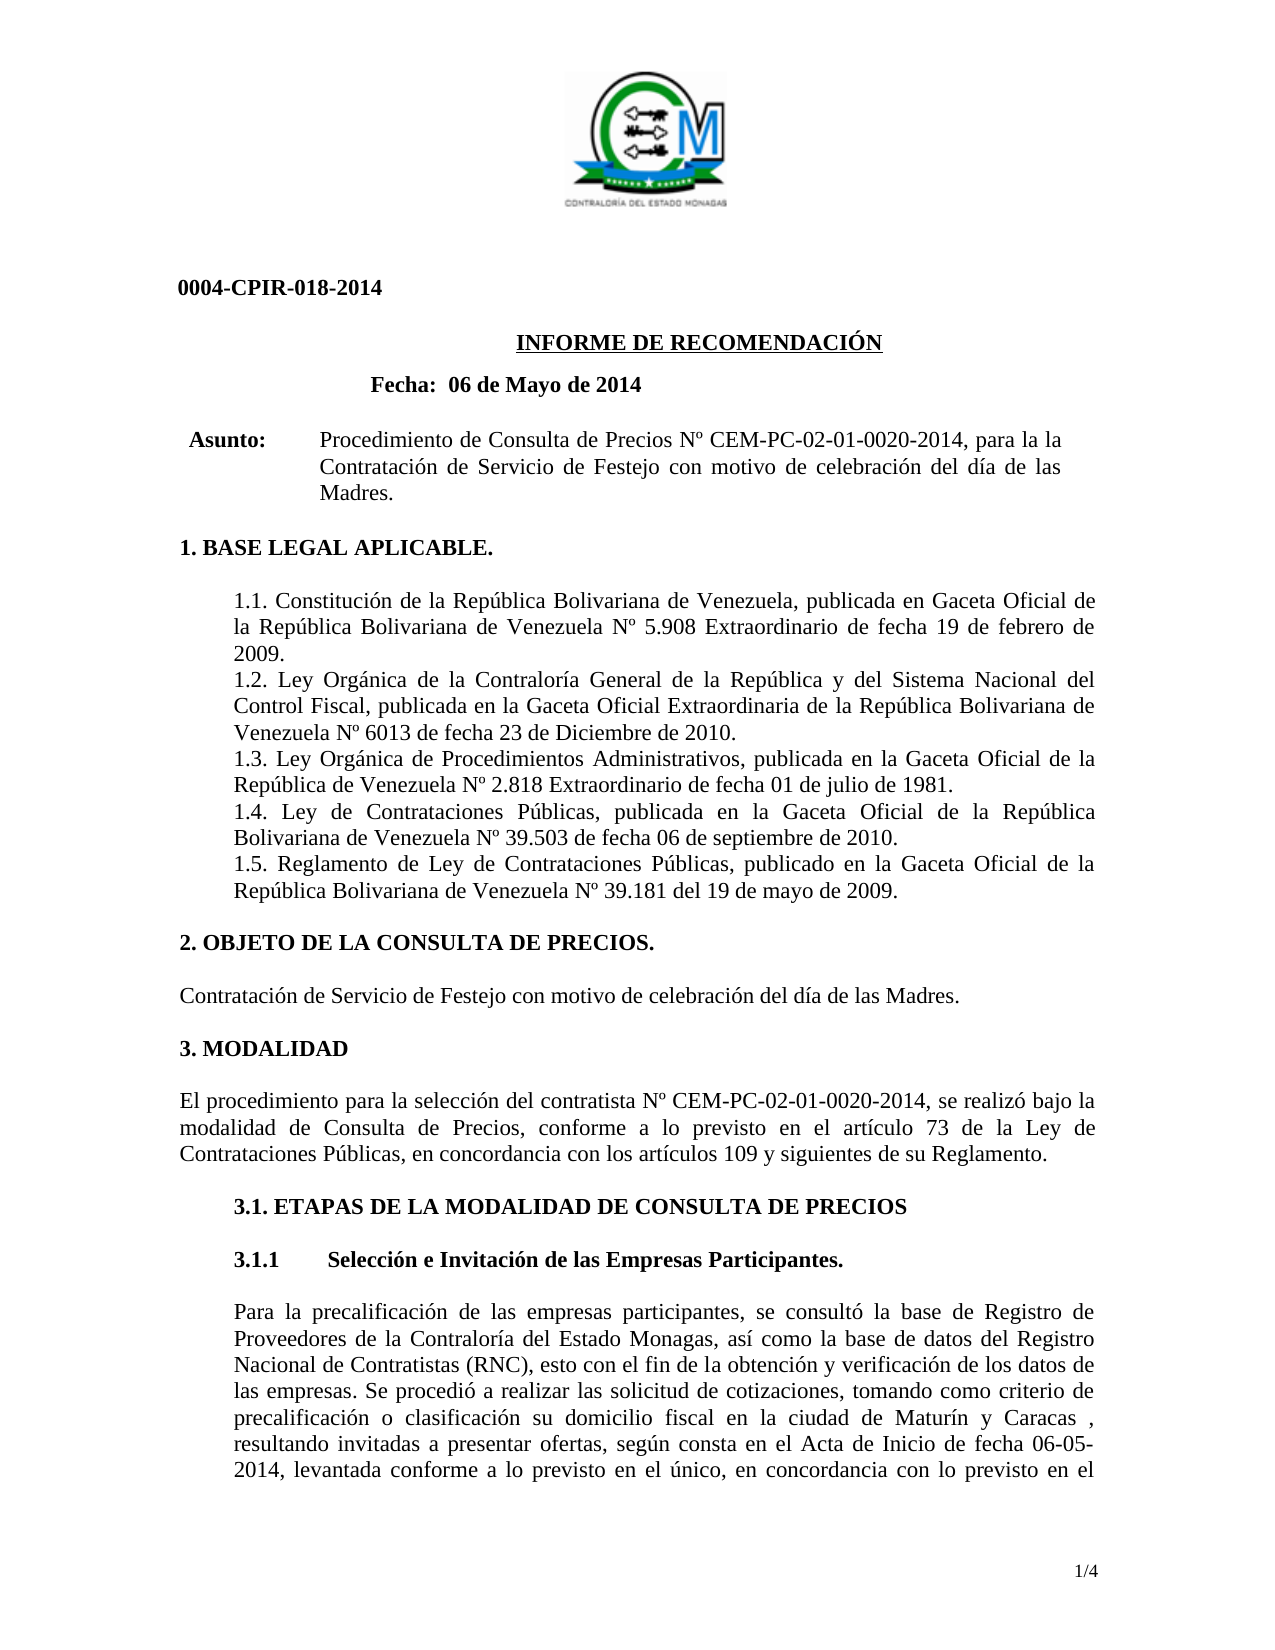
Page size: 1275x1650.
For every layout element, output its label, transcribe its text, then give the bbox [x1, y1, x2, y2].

text 1. BASE LEGAL APLICABLE. [179, 534, 1096, 561]
table_header Asunto: [177, 426, 308, 505]
text 2. OBJETO DE LA CONSULTA DE PRECIOS. [179, 929, 1096, 956]
text Contratación de Servicio de Festejo con motivo de celebración del día de las Madres. [179, 982, 1098, 1008]
list Selección e Invitación de las Empresas Participantes. [233, 1246, 1096, 1272]
picture [562, 69, 730, 210]
text 3.1. ETAPAS DE LA MODALIDAD DE CONSULTA DE PRECIOS [233, 1193, 1096, 1219]
text 1.2. Ley Orgánica de la Contraloría General de la República y del Sistema Nacional del Control Fiscal, publicada en la Gaceta Oficial Extraordinaria de la República Bolivariana de Venezuela Nº 6013 de fecha 23 de Diciembre de 2010. [233, 666, 1095, 745]
text 3. MODALIDAD [179, 1035, 1096, 1061]
text El procedimiento para la selección del contratista Nº CEM-PC-02-01-0020-2014, se realizó bajo la modalidad de Consulta de Precios, conforme a lo previsto en el artículo 73 de la Ley de Contrataciones Públicas, en concordancia con los artículos 109 y siguientes de su Reglamento. [179, 1088, 1096, 1167]
text 1.3. Ley Orgánica de Procedimientos Administrativos, publicada en la Gaceta Oficial de la República de Venezuela Nº 2.818 Extraordinario de fecha 01 de julio de 1981. [233, 745, 1095, 798]
table_header Procedimiento de Consulta de Precios Nº CEM-PC-02-01-0020-2014, para la la Contratación de Servicio de Festejo con motivo de celebración del día de las Madres. [308, 426, 1074, 505]
table_cell Fecha: 06 de Mayo de 2014 [359, 371, 1039, 398]
table_header INFORME DE RECOMENDACIÓN [359, 313, 1039, 371]
text 1.5. Reglamento de Ley de Contrataciones Públicas, publicado en la Gaceta Oficial de la República Bolivariana de Venezuela Nº 39.181 del 19 de mayo de 2009. [233, 850, 1095, 903]
text Para la precalificación de las empresas participantes, se consultó la base de Registro de Proveedores de la Contraloría del Estado Monagas, así como la base de datos del Registro Nacional de Contratistas (RNC), esto con el fin de la obtención y verificación de los datos de las empresas. Se procedió a realizar las solicitud de cotizaciones, tomando como criterio de precalificación o clasificación su domicilio fiscal en la ciudad de Maturín y Caracas , resultando invitadas a presentar ofertas, según consta en el Acta de Inicio de fecha 06-05-2014, levantada conforme a lo previsto en el único, en concordancia con lo previsto en el [233, 1298, 1094, 1483]
text 0004-CPIR-018-2014 [177, 274, 1098, 301]
text 1.1. Constitución de la República Bolivariana de Venezuela, publicada en Gaceta Oficial de la República Bolivariana de Venezuela Nº 5.908 Extraordinario de fecha 19 de febrero de 2009. [233, 587, 1095, 666]
text 1.4. Ley de Contrataciones Públicas, publicada en la Gaceta Oficial de la República Bolivariana de Venezuela Nº 39.503 de fecha 06 de septiembre de 2010. [233, 798, 1095, 850]
